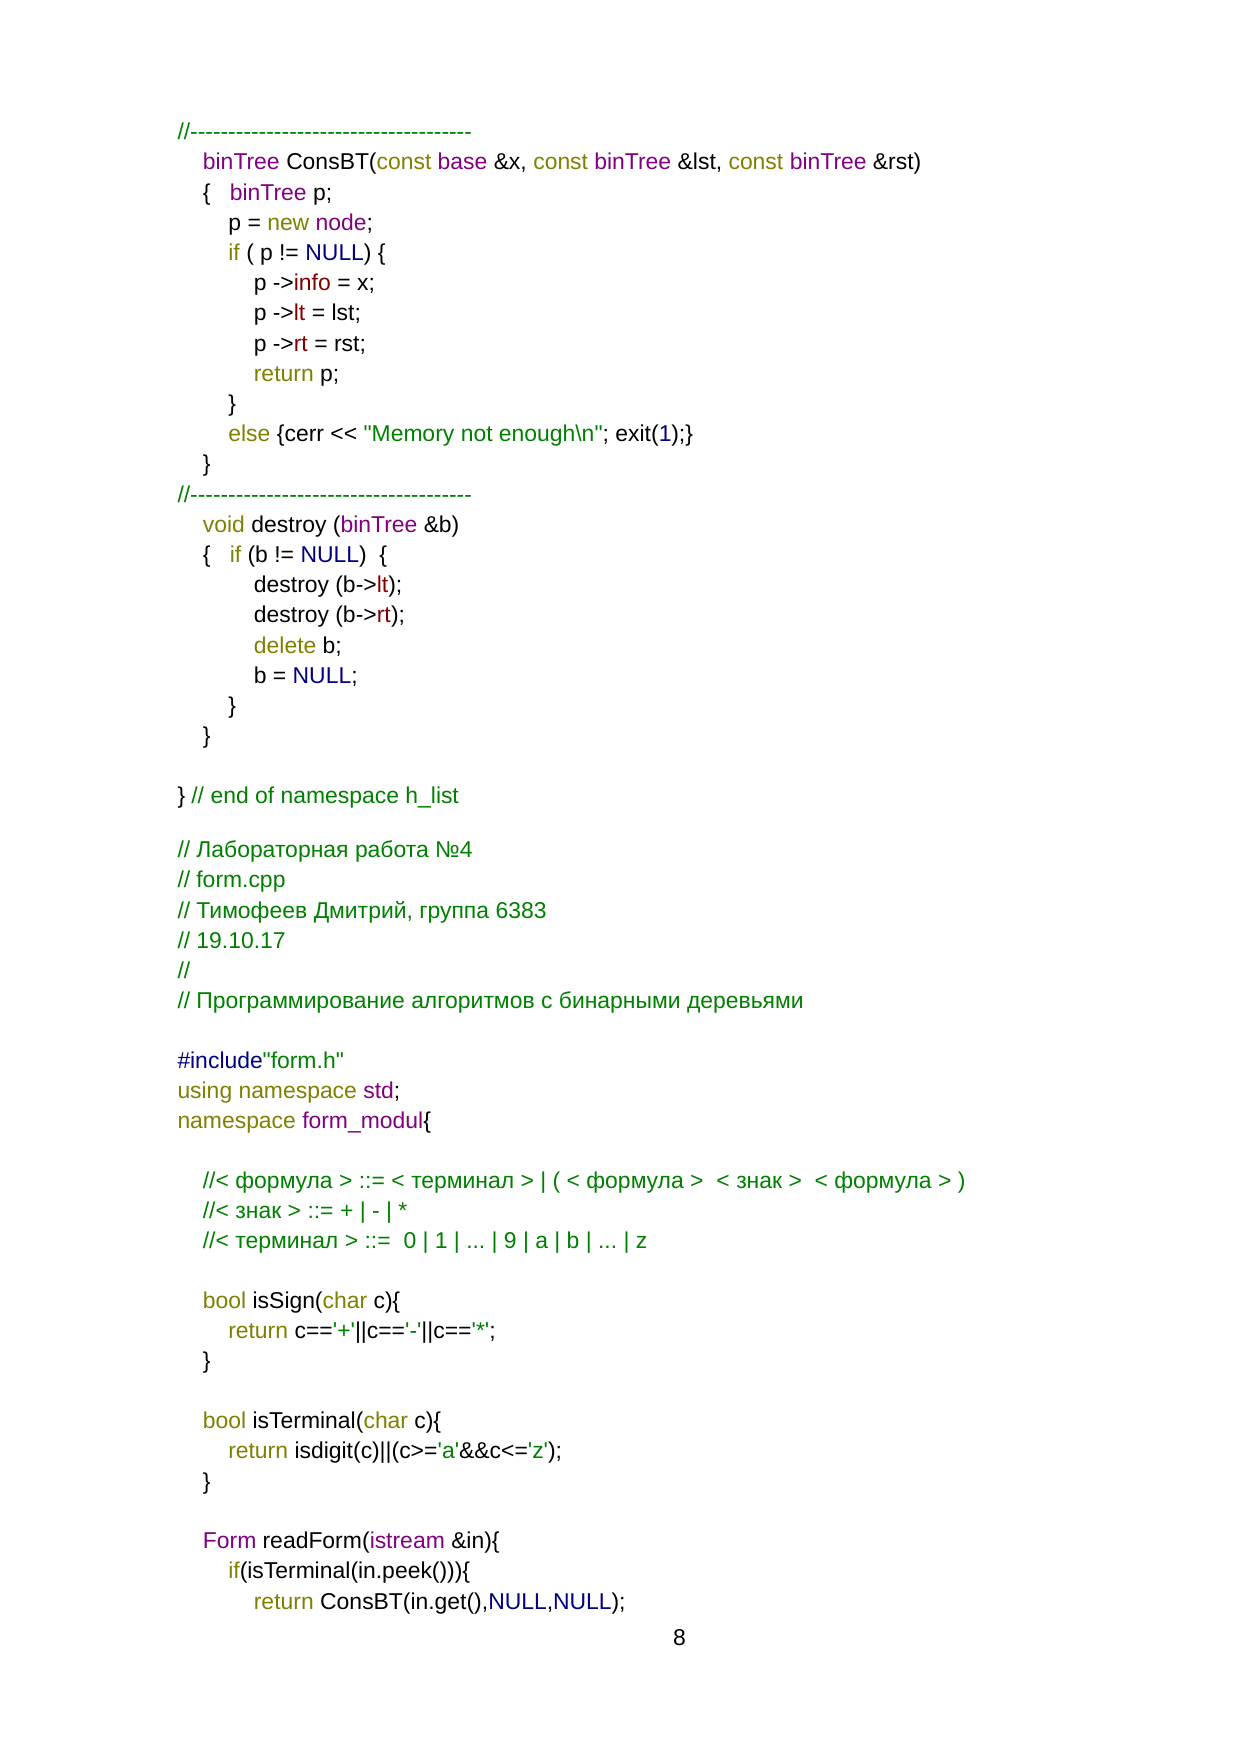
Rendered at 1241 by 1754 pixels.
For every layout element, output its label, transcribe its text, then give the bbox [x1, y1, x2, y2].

text b = NULL; [177, 662, 1181, 688]
text return isdigit(c)||(c>='a'&&c<='z'); [177, 1437, 1181, 1464]
text if(isTerminal(in.peek())){ [177, 1557, 1181, 1584]
text // Лабораторная работа №4 [177, 836, 1181, 862]
text //< формула > ::= < терминал > | ( < формула > < знак > < формула > ) [177, 1167, 1181, 1193]
text void destroy (binTree &b) [177, 511, 1181, 537]
text p = new node; [177, 209, 1181, 235]
text // [177, 957, 1181, 983]
text p ->lt = lst; [177, 299, 1181, 326]
text delete b; [177, 632, 1181, 658]
text } [177, 450, 1181, 477]
text destroy (b->rt); [177, 601, 1181, 628]
text bool isTerminal(char c){ [177, 1407, 1181, 1433]
text } [177, 1347, 1181, 1374]
text namespace form_modul{ [177, 1107, 1181, 1134]
text using namespace std; [177, 1077, 1181, 1103]
text #include"form.h" [177, 1047, 1181, 1073]
text //------------------------------------- [177, 118, 1181, 144]
text return c=='+'||c=='-'||c=='*'; [177, 1317, 1181, 1344]
text { if (b != NULL) { [177, 541, 1181, 567]
text //< знак > ::= + | - | * [177, 1197, 1181, 1223]
text return p; [177, 360, 1181, 386]
text //------------------------------------- [177, 481, 1181, 507]
text } // end of namespace h_list [177, 782, 1181, 808]
text bool isSign(char c){ [177, 1287, 1181, 1313]
text destroy (b->lt); [177, 571, 1181, 598]
text // 19.10.17 [177, 927, 1181, 953]
text } [177, 390, 1181, 416]
text } [177, 1468, 1181, 1494]
text // Программирование алгоритмов с бинарными деревьями [177, 987, 1181, 1013]
text } [177, 722, 1181, 749]
text return ConsBT(in.get(),NULL,NULL); [177, 1588, 1181, 1614]
text Form readForm(istream &in){ [177, 1527, 1181, 1554]
text else {cerr << "Memory not enough\n"; exit(1);} [177, 420, 1181, 447]
text // form.cpp [177, 866, 1181, 893]
text binTree ConsBT(const base &x, const binTree &lst, const binTree &rst) [177, 148, 1181, 175]
text p ->info = x; [177, 269, 1181, 296]
text p ->rt = rst; [177, 329, 1181, 356]
text if ( p != NULL) { [177, 239, 1181, 265]
text //< терминал > ::= 0 | 1 | ... | 9 | a | b | ... | z [177, 1227, 1181, 1254]
text } [177, 692, 1181, 718]
text // Тимофеев Дмитрий, группа 6383 [177, 897, 1181, 923]
text { binTree p; [177, 178, 1181, 205]
